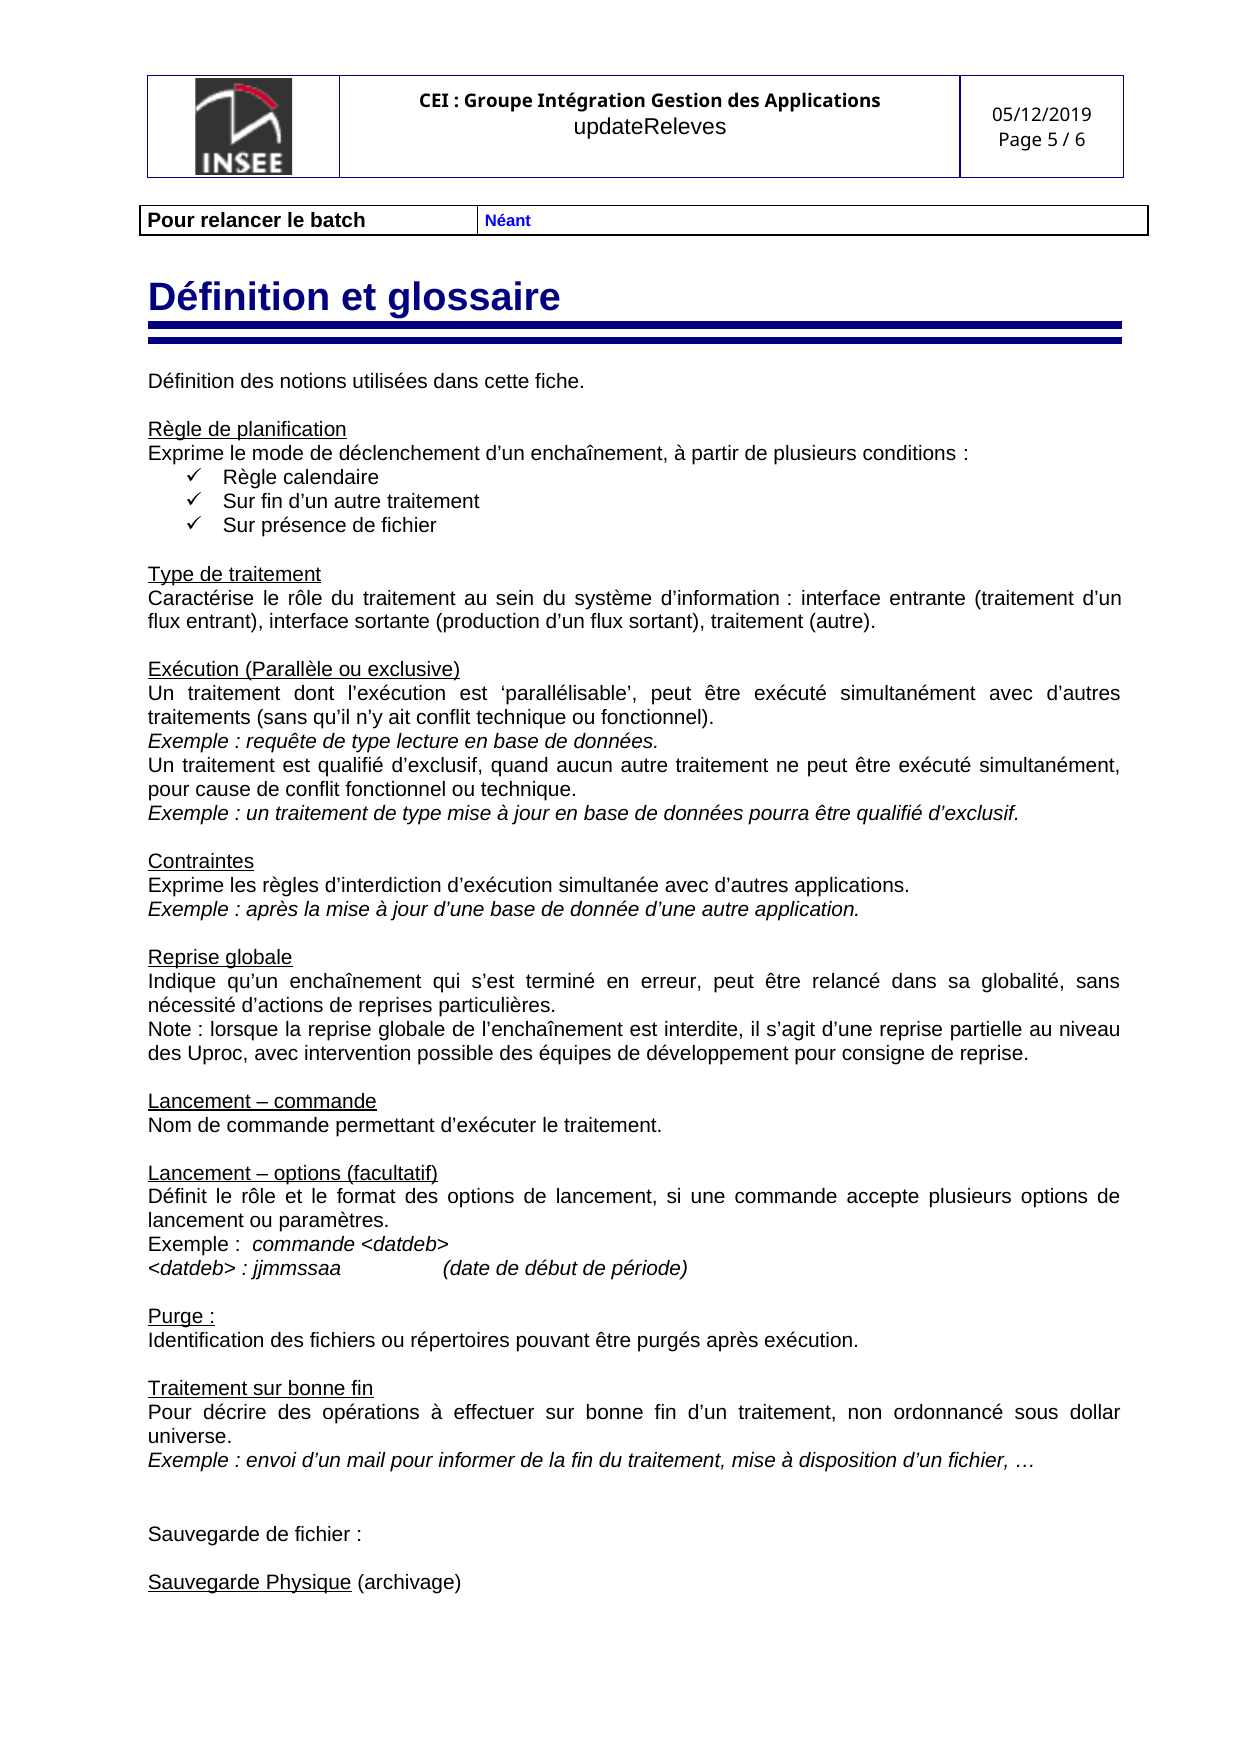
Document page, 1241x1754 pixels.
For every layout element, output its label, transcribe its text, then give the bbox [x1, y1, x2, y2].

text Caractérise le rôle du traitement au sein du système d’information : interface entrante (traitement d’un flux entrant), interface sortante (production d’un flux sortant), traitement (autre). [148, 585, 1122, 633]
subtitle [148, 329, 1122, 337]
text Exemple : un traitement de type mise à jour en base de données pourra être qualifié d’exclusif. [148, 801, 1122, 825]
picture [195, 78, 293, 175]
list Règle calendaire [185, 465, 1122, 489]
text Lancement – options (facultatif) [148, 1160, 1122, 1184]
text Exprime le mode de déclenchement d’un enchaînement, à partir de plusieurs conditions : [148, 441, 1122, 465]
text Reprise globale [148, 945, 1122, 969]
text Lancement – commande [148, 1088, 1122, 1112]
text Exemple : envoi d’un mail pour informer de la fin du traitement, mise à disposition d’un fichier, … [148, 1448, 1122, 1472]
text Sauvegarde de fichier : [148, 1522, 1122, 1546]
text Définition des notions utilisées dans cette fiche. [148, 369, 1122, 393]
text Note : lorsque la reprise globale de l’enchaînement est interdite, il s’agit d’une reprise partielle au niveau des Uproc, avec intervention possible des équipes de développement pour consigne de reprise. [148, 1017, 1122, 1064]
list Sur présence de fichier [185, 513, 1122, 537]
text Sauvegarde Physique (archivage) [148, 1570, 1122, 1594]
text Purge : [148, 1304, 1122, 1328]
text Exemple : requête de type lecture en base de données. [148, 729, 1122, 753]
text Identification des fichiers ou répertoires pouvant être purgés après exécution. [148, 1328, 1122, 1352]
text Contraintes [148, 849, 1122, 873]
text Exemple : commande <datdeb> [148, 1232, 1122, 1256]
text Exécution (Parallèle ou exclusive) [148, 657, 1122, 681]
text <datdeb> : jjmmssaa (date de début de période) [148, 1256, 1122, 1280]
table_cell Pour relancer le batch [141, 206, 477, 234]
text Définit le rôle et le format des options de lancement, si une commande accepte plusieurs options de lancement ou paramètres. [148, 1184, 1122, 1232]
table_cell Néant [478, 206, 1147, 234]
subtitle Définition et glossaire [148, 273, 1122, 321]
text Pour décrire des opérations à effectuer sur bonne fin d’un traitement, non ordonnancé sous dollar universe. [148, 1400, 1122, 1448]
text Règle de planification [148, 417, 1122, 441]
list Sur fin d’un autre traitement [185, 489, 1122, 513]
text Indique qu’un enchaînement qui s’est terminé en erreur, peut être relancé dans sa globalité, sans nécessité d’actions de reprises particulières. [148, 969, 1122, 1017]
text Exprime les règles d’interdiction d’exécution simultanée avec d’autres applications. [148, 873, 1122, 897]
text Type de traitement [148, 561, 1122, 585]
text Traitement sur bonne fin [148, 1376, 1122, 1400]
text Un traitement est qualifié d’exclusif, quand aucun autre traitement ne peut être exécuté simultanément, pour cause de conflit fonctionnel ou technique. [148, 753, 1122, 801]
text Exemple : après la mise à jour d’une base de donnée d’une autre application. [148, 897, 1122, 921]
text Un traitement dont l’exécution est ‘parallélisable’, peut être exécuté simultanément avec d’autres traitements (sans qu’il n’y ait conflit technique ou fonctionnel). [148, 681, 1122, 729]
text Nom de commande permettant d’exécuter le traitement. [148, 1112, 1122, 1136]
